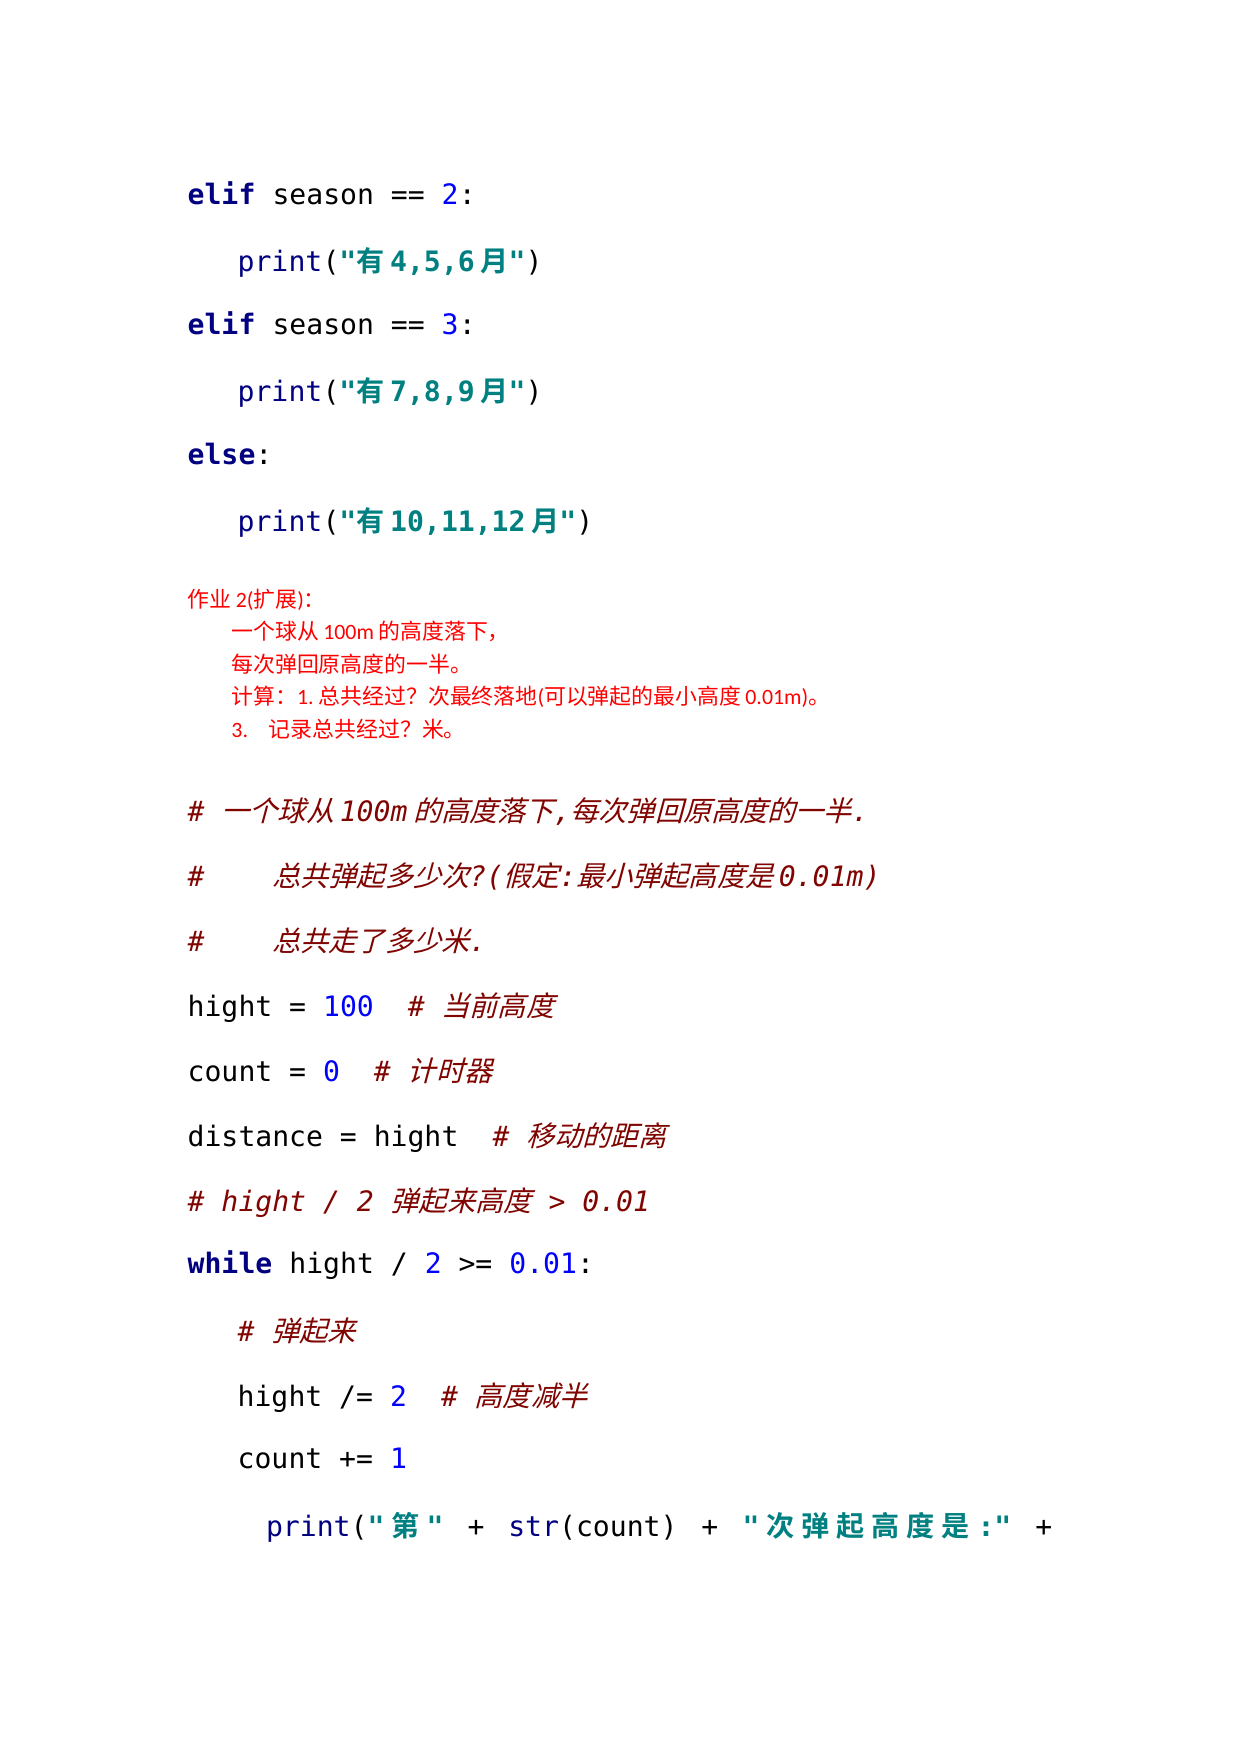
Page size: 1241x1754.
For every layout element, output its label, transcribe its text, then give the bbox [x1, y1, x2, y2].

text print("有7,8,9月") [187, 357, 1053, 422]
text elif season == 2: [187, 162, 1053, 227]
text 计算：1. 总共经过？次最终落地(可以弹起的最小高度0.01m)。 [187, 679, 1053, 711]
list 记录总共经过？米。 [231, 711, 1053, 744]
text # 弹起来 [187, 1296, 1053, 1361]
text # 一个球从100m的高度落下,每次弹回原高度的一半. [187, 776, 1053, 841]
text # hight / 2 弹起来高度 > 0.01 [187, 1166, 1053, 1231]
text while hight / 2 >= 0.01: [187, 1231, 1053, 1296]
text print("有10,11,12月") [187, 487, 1053, 552]
text count = 0 # 计时器 [187, 1036, 1053, 1101]
text distance = hight # 移动的距离 [187, 1101, 1053, 1166]
text count += 1 [187, 1426, 1053, 1491]
text 作业2(扩展)： [187, 581, 1053, 614]
text elif season == 3: [187, 292, 1053, 357]
text # 总共弹起多少次?(假定:最小弹起高度是0.01m) [187, 841, 1053, 906]
text print("有4,5,6月") [187, 227, 1053, 292]
text # 总共走了多少米. [187, 906, 1053, 971]
text 一个球从100m的高度落下， [187, 614, 1053, 646]
text hight /= 2 # 高度减半 [187, 1361, 1053, 1426]
text else: [187, 422, 1053, 487]
text print("第" + str(count) + "次弹起高度是:" + [187, 1491, 1053, 1556]
text hight = 100 # 当前高度 [187, 971, 1053, 1036]
text 每次弹回原高度的一半。 [187, 646, 1053, 679]
